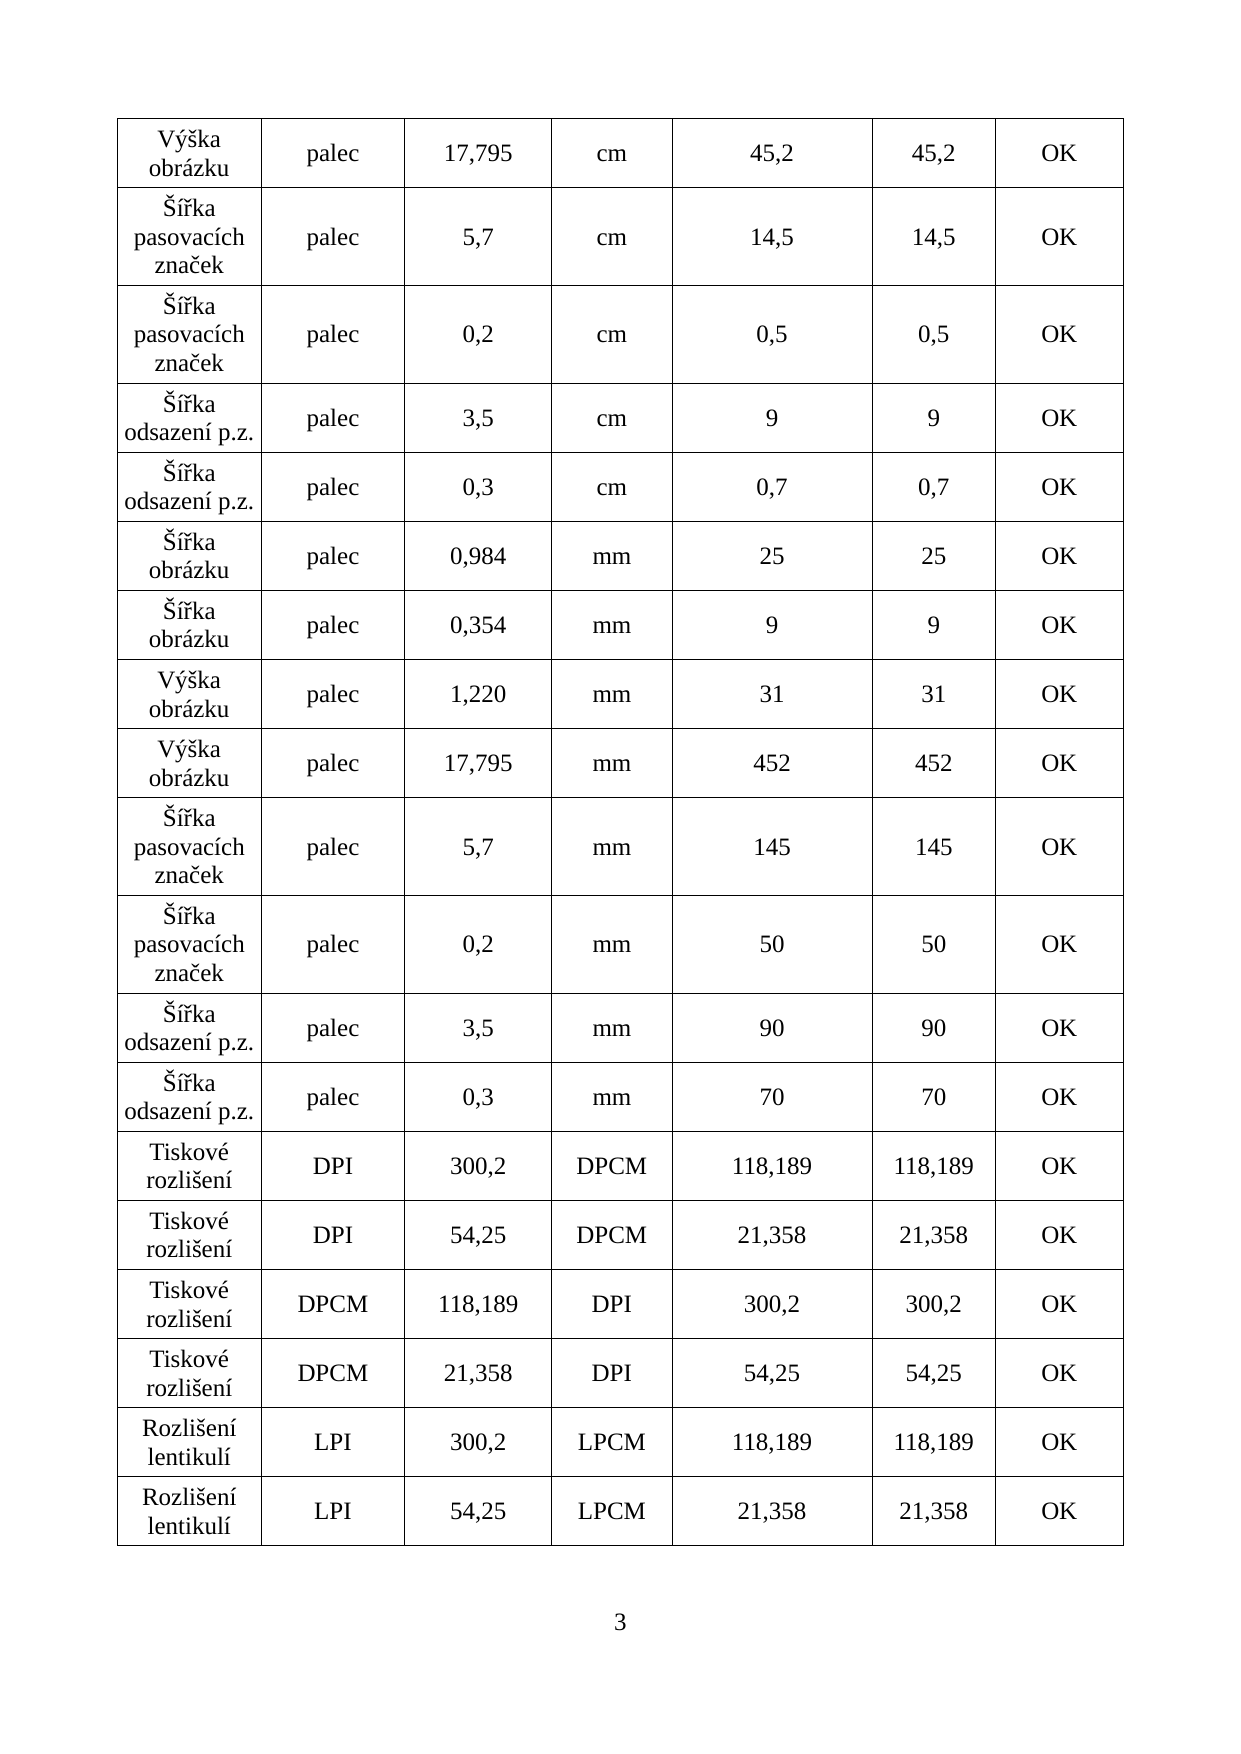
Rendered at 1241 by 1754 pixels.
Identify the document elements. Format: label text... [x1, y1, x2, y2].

table_cell palec [262, 188, 404, 285]
table_cell mm [552, 729, 672, 797]
table_cell OK [996, 286, 1123, 383]
table_cell 300,2 [673, 1270, 872, 1338]
table_cell palec [262, 522, 404, 590]
table_cell DPI [552, 1270, 672, 1338]
table_cell 17,795 [405, 119, 551, 187]
table_cell 118,189 [405, 1270, 551, 1338]
table_cell 452 [873, 729, 995, 797]
table_cell 9 [873, 384, 995, 452]
table_cell 90 [873, 994, 995, 1062]
table_cell OK [996, 1132, 1123, 1200]
table_cell mm [552, 660, 672, 728]
table_cell cm [552, 384, 672, 452]
table_cell 21,358 [873, 1201, 995, 1269]
table_cell 5,7 [405, 798, 551, 895]
table_cell Tiskové rozlišení [118, 1201, 261, 1269]
table_cell 0,984 [405, 522, 551, 590]
table_cell palec [262, 119, 404, 187]
table_cell cm [552, 286, 672, 383]
table_cell OK [996, 522, 1123, 590]
table_cell 0,354 [405, 591, 551, 659]
table_cell 452 [673, 729, 872, 797]
table_cell 31 [873, 660, 995, 728]
table_cell Šířka pasovacích značek [118, 798, 261, 895]
table_cell OK [996, 729, 1123, 797]
table_cell Šířka pasovacích značek [118, 286, 261, 383]
table_cell DPCM [262, 1270, 404, 1338]
table_cell LPCM [552, 1477, 672, 1545]
table_cell 54,25 [405, 1201, 551, 1269]
table_cell 21,358 [405, 1339, 551, 1407]
table_cell 14,5 [673, 188, 872, 285]
table_cell 300,2 [405, 1132, 551, 1200]
table_cell 70 [873, 1063, 995, 1131]
table_cell palec [262, 729, 404, 797]
table_cell Tiskové rozlišení [118, 1132, 261, 1200]
table_cell Šířka odsazení p.z. [118, 453, 261, 521]
table_cell DPCM [262, 1339, 404, 1407]
table_cell palec [262, 1063, 404, 1131]
table_cell cm [552, 453, 672, 521]
table_cell OK [996, 798, 1123, 895]
table_cell 118,189 [673, 1408, 872, 1476]
table_cell mm [552, 591, 672, 659]
table_cell 118,189 [873, 1408, 995, 1476]
table_cell Šířka pasovacích značek [118, 188, 261, 285]
table_cell 21,358 [673, 1477, 872, 1545]
table_cell OK [996, 591, 1123, 659]
table_cell DPI [262, 1201, 404, 1269]
table_cell Šířka odsazení p.z. [118, 1063, 261, 1131]
table_cell 5,7 [405, 188, 551, 285]
table_cell 0,5 [673, 286, 872, 383]
table_cell 31 [673, 660, 872, 728]
table_cell palec [262, 384, 404, 452]
table_cell DPI [552, 1339, 672, 1407]
table_cell 9 [673, 591, 872, 659]
table_cell OK [996, 896, 1123, 993]
table_cell 1,220 [405, 660, 551, 728]
table_cell 21,358 [673, 1201, 872, 1269]
table_cell cm [552, 188, 672, 285]
table_cell Výška obrázku [118, 729, 261, 797]
table_cell 17,795 [405, 729, 551, 797]
table_cell Šířka odsazení p.z. [118, 994, 261, 1062]
table_cell Rozlišení lentikulí [118, 1477, 261, 1545]
table_cell 145 [873, 798, 995, 895]
table_cell OK [996, 1063, 1123, 1131]
table_cell 70 [673, 1063, 872, 1131]
table_cell palec [262, 896, 404, 993]
table_cell DPI [262, 1132, 404, 1200]
table_cell 0,2 [405, 286, 551, 383]
table_cell cm [552, 119, 672, 187]
table_cell DPCM [552, 1132, 672, 1200]
table_cell DPCM [552, 1201, 672, 1269]
table_cell 145 [673, 798, 872, 895]
table_cell 25 [873, 522, 995, 590]
table_cell 54,25 [405, 1477, 551, 1545]
table_cell 0,7 [673, 453, 872, 521]
table_cell mm [552, 896, 672, 993]
table_cell palec [262, 660, 404, 728]
table_cell OK [996, 660, 1123, 728]
table_cell 300,2 [405, 1408, 551, 1476]
table_cell mm [552, 1063, 672, 1131]
table_cell 9 [673, 384, 872, 452]
table_cell 9 [873, 591, 995, 659]
table_cell mm [552, 994, 672, 1062]
table_cell OK [996, 1201, 1123, 1269]
table_cell 0,2 [405, 896, 551, 993]
table_cell 300,2 [873, 1270, 995, 1338]
table_cell OK [996, 994, 1123, 1062]
table_cell mm [552, 522, 672, 590]
table_cell 3,5 [405, 994, 551, 1062]
table_cell Šířka pasovacích značek [118, 896, 261, 993]
table_cell 90 [673, 994, 872, 1062]
table_cell 3,5 [405, 384, 551, 452]
table_cell 50 [673, 896, 872, 993]
table_cell Šířka odsazení p.z. [118, 384, 261, 452]
table_cell 0,7 [873, 453, 995, 521]
table_cell Výška obrázku [118, 119, 261, 187]
table_cell 118,189 [673, 1132, 872, 1200]
table_cell OK [996, 1408, 1123, 1476]
table_cell OK [996, 1477, 1123, 1545]
table_cell 50 [873, 896, 995, 993]
table_cell palec [262, 798, 404, 895]
table_cell 54,25 [673, 1339, 872, 1407]
table_cell OK [996, 384, 1123, 452]
table_cell 45,2 [873, 119, 995, 187]
table_cell OK [996, 1339, 1123, 1407]
table_cell OK [996, 188, 1123, 285]
table_cell Tiskové rozlišení [118, 1339, 261, 1407]
table_cell Šířka obrázku [118, 591, 261, 659]
table_cell 14,5 [873, 188, 995, 285]
table_cell Rozlišení lentikulí [118, 1408, 261, 1476]
table_cell 54,25 [873, 1339, 995, 1407]
table_cell Šířka obrázku [118, 522, 261, 590]
table_cell Tiskové rozlišení [118, 1270, 261, 1338]
table_cell 45,2 [673, 119, 872, 187]
table_cell LPI [262, 1408, 404, 1476]
table_cell palec [262, 994, 404, 1062]
table_cell mm [552, 798, 672, 895]
table_cell 21,358 [873, 1477, 995, 1545]
table_cell LPCM [552, 1408, 672, 1476]
table_cell 0,3 [405, 1063, 551, 1131]
table_cell palec [262, 591, 404, 659]
table_cell OK [996, 453, 1123, 521]
table_cell 118,189 [873, 1132, 995, 1200]
table_cell palec [262, 286, 404, 383]
table_cell 25 [673, 522, 872, 590]
table_cell palec [262, 453, 404, 521]
table_cell LPI [262, 1477, 404, 1545]
table_cell 0,5 [873, 286, 995, 383]
table_cell OK [996, 119, 1123, 187]
table_cell Výška obrázku [118, 660, 261, 728]
table_cell OK [996, 1270, 1123, 1338]
table_cell 0,3 [405, 453, 551, 521]
